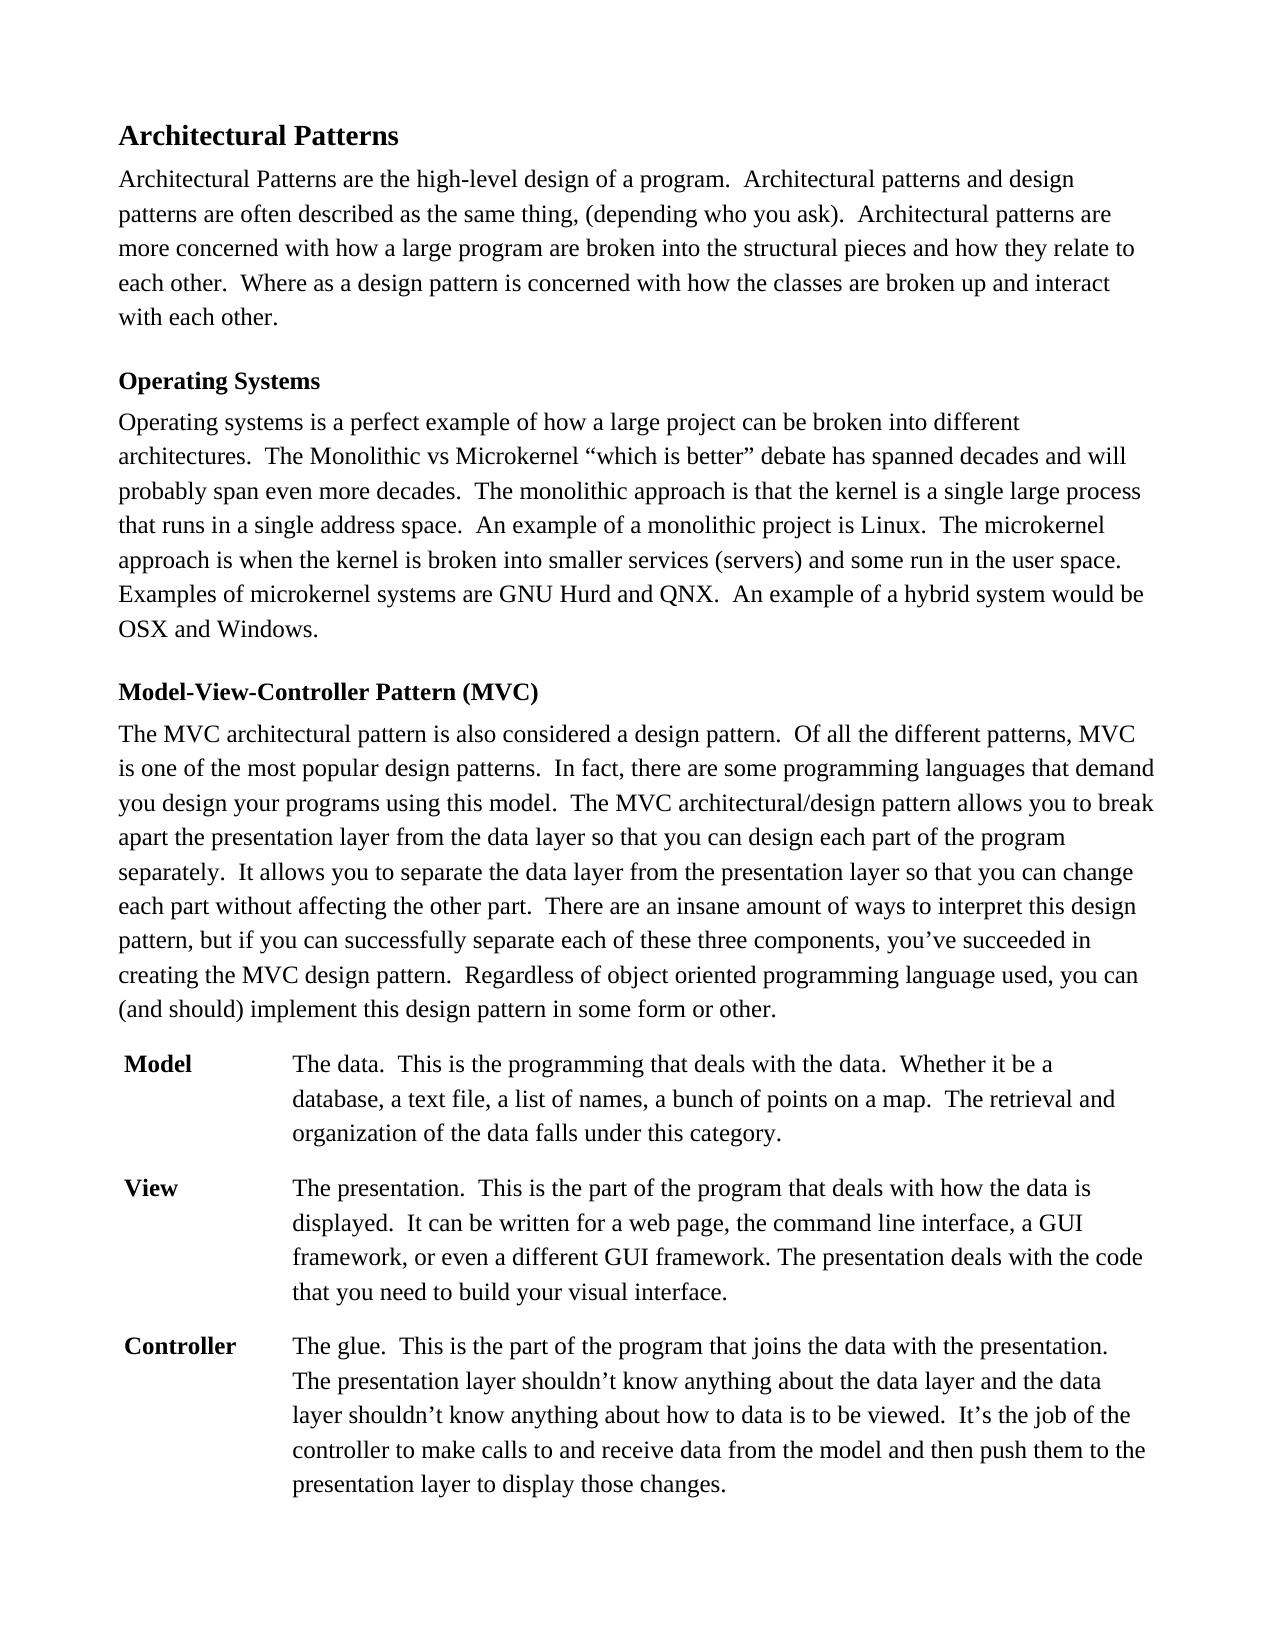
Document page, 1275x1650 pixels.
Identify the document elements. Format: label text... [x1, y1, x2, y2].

subtitle Architectural Patterns [118, 118, 1157, 152]
table_cell The glue. This is the part of the program that joins the data with the presentation. The presentation layer shouldn’t know anything about the data layer and the data layer shouldn’t know anything about how to data is to be viewed. It’s the job of the controller to make calls to and receive data from the model and then push them to the presentation layer to display those changes. [286, 1326, 1157, 1518]
table_cell The presentation. This is the part of the program that deals with how the data is displayed. It can be written for a web page, the command line interface, a GUI framework, or even a different GUI framework. The presentation deals with the code that you need to build your visual interface. [286, 1168, 1157, 1326]
table_cell Controller [118, 1326, 286, 1518]
table_header The data. This is the programming that deals with the data. Whether it be a database, a text file, a list of names, a bunch of points on a map. The retrieval and organization of the data falls under this category. [286, 1044, 1157, 1167]
table_header Model [118, 1044, 286, 1167]
subtitle Model-View-Controller Pattern (MVC) [118, 677, 1157, 706]
text Architectural Patterns are the high-level design of a program. Architectural patterns and design patterns are often described as the same thing, (depending who you ask). Architectural patterns are more concerned with how a large program are broken into the structural pieces and how they relate to each other. Where as a design pattern is concerned with how the classes are broken up and interact with each other. [118, 164, 1157, 331]
subtitle Operating Systems [118, 366, 1157, 394]
text Operating systems is a perfect example of how a large project can be broken into different architectures. The Monolithic vs Microkernel “which is better” debate has spanned decades and will probably span even more decades. The monolithic approach is that the kernel is a single large process that runs in a single address space. An example of a monolithic project is Linux. The microkernel approach is when the kernel is broken into smaller services (servers) and some run in the user space. Examples of microkernel systems are GNU Hurd and QNX. An example of a hybrid system would be OSX and Windows. [118, 407, 1157, 643]
text The MVC architectural pattern is also considered a design pattern. Of all the different patterns, MVC is one of the most popular design patterns. In fact, there are some programming languages that demand you design your programs using this model. The MVC architectural/design pattern allows you to break apart the presentation layer from the data layer so that you can design each part of the program separately. It allows you to separate the data layer from the presentation layer so that you can change each part without affecting the other part. There are an insane amount of ways to interpret this design pattern, but if you can successfully separate each of these three components, you’ve succeeded in creating the MVC design pattern. Regardless of object oriented programming language used, you can (and should) implement this design pattern in some form or other. [118, 719, 1157, 1023]
table_cell View [118, 1168, 286, 1326]
